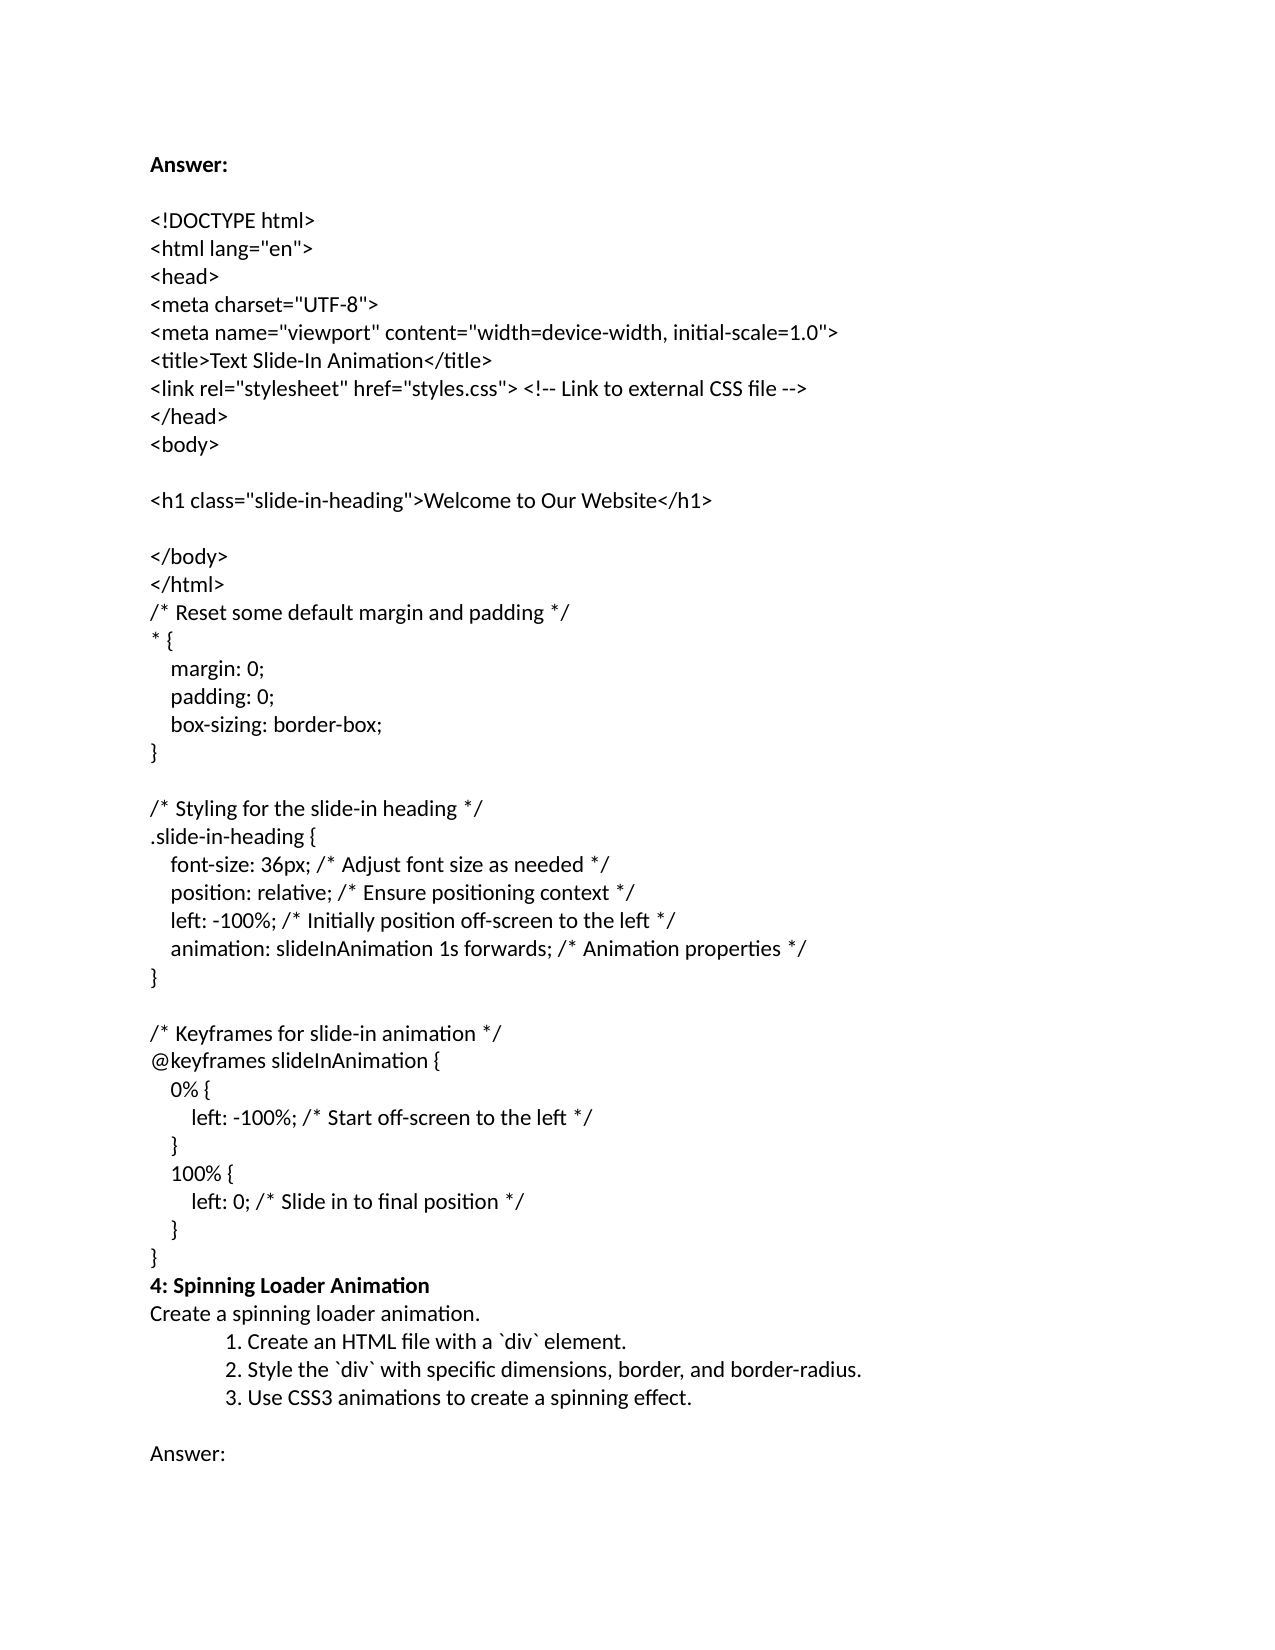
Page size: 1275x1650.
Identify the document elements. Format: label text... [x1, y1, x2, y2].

text 3. Use CSS3 animations to create a spinning effect. [225, 1383, 1125, 1411]
text Create a spinning loader animation. [150, 1299, 1125, 1327]
text } [150, 738, 1125, 766]
text <h1 class="slide-in-heading">Welcome to Our Website</h1> [150, 486, 1125, 514]
text <!DOCTYPE html> [150, 206, 1125, 234]
text 2. Style the `div` with specific dimensions, border, and border-radius. [225, 1355, 1125, 1383]
text <title>Text Slide-In Animation</title> [150, 346, 1125, 374]
text left: 0; /* Slide in to final position */ [150, 1187, 1125, 1215]
text </html> [150, 570, 1125, 598]
text } [150, 1215, 1125, 1243]
text left: -100%; /* Initially position off-screen to the left */ [150, 907, 1125, 934]
text padding: 0; [150, 682, 1125, 710]
text box-sizing: border-box; [150, 710, 1125, 738]
text <link rel="stylesheet" href="styles.css"> <!-- Link to external CSS file --> [150, 374, 1125, 402]
text .slide-in-heading { [150, 822, 1125, 851]
text /* Keyframes for slide-in animation */ [150, 1019, 1125, 1047]
text <html lang="en"> [150, 234, 1125, 262]
text } [150, 1243, 1125, 1271]
text } [150, 963, 1125, 991]
text <head> [150, 262, 1125, 290]
text * { [150, 626, 1125, 654]
text <meta name="viewport" content="width=device-width, initial-scale=1.0"> [150, 318, 1125, 346]
text 0% { [150, 1075, 1125, 1103]
text <meta charset="UTF-8"> [150, 290, 1125, 318]
text 4: Spinning Loader Animation [150, 1271, 1125, 1299]
text animation: slideInAnimation 1s forwards; /* Animation properties */ [150, 934, 1125, 963]
text font-size: 36px; /* Adjust font size as needed */ [150, 851, 1125, 878]
text position: relative; /* Ensure positioning context */ [150, 878, 1125, 907]
text left: -100%; /* Start off-screen to the left */ [150, 1103, 1125, 1131]
text 1. Create an HTML file with a `div` element. [225, 1327, 1125, 1355]
text Answer: [150, 1411, 1125, 1467]
text @keyframes slideInAnimation { [150, 1047, 1125, 1075]
text /* Reset some default margin and padding */ [150, 598, 1125, 626]
text } [150, 1131, 1125, 1159]
text margin: 0; [150, 654, 1125, 682]
text </body> [150, 542, 1125, 570]
text <body> [150, 430, 1125, 458]
text 100% { [150, 1159, 1125, 1187]
text </head> [150, 402, 1125, 430]
text /* Styling for the slide-in heading */ [150, 794, 1125, 822]
list Answer: [150, 150, 1125, 178]
